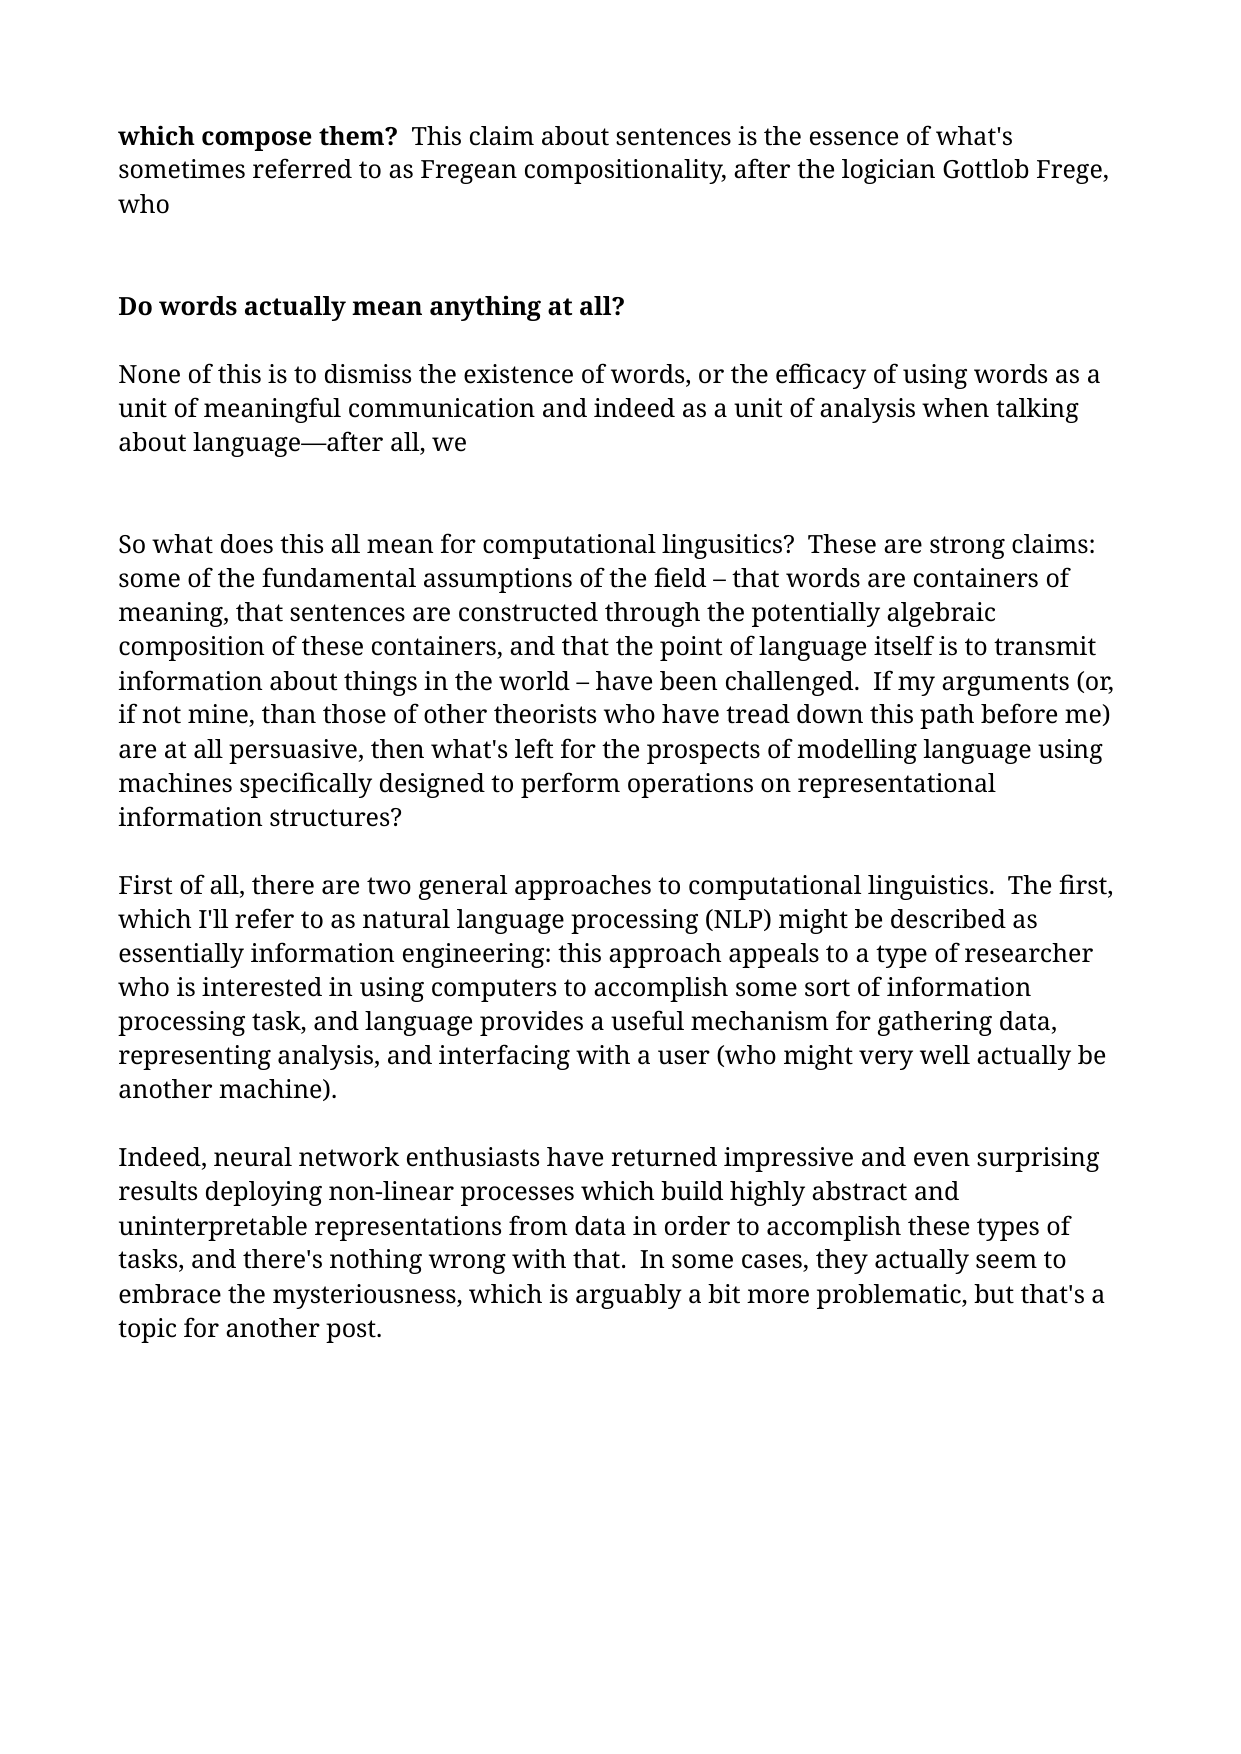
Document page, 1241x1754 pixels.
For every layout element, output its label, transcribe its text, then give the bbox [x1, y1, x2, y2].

text which compose them? This claim about sentences is the essence of what's sometimes referred to as Fregean compositionality, after the logician Gottlob Frege, who [118, 118, 1122, 220]
text None of this is to dismiss the existence of words, or the efficacy of using words as a unit of meaningful communication and indeed as a unit of analysis when talking about language—after all, we [118, 357, 1122, 459]
text Do words actually mean anything at all? [118, 288, 1122, 322]
text Indeed, neural network enthusiasts have returned impressive and even surprising results deploying non-linear processes which build highly abstract and uninterpretable representations from data in order to accomplish these types of tasks, and there's nothing wrong with that. In some cases, they actually seem to embrace the mysteriousness, which is arguably a bit more problematic, but that's a topic for another post. [118, 1140, 1122, 1344]
text First of all, there are two general approaches to computational linguistics. The first, which I'll refer to as natural language processing (NLP) might be described as essentially information engineering: this approach appeals to a type of researcher who is interested in using computers to accomplish some sort of information processing task, and language provides a useful mechanism for gathering data, representing analysis, and interfacing with a user (who might very well actually be another machine). [118, 867, 1122, 1106]
text So what does this all mean for computational lingusitics? These are strong claims: some of the fundamental assumptions of the field – that words are containers of meaning, that sentences are constructed through the potentially algebraic composition of these containers, and that the point of language itself is to transmit information about things in the world – have been challenged. If my arguments (or, if not mine, than those of other theorists who have tread down this path before me) are at all persuasive, then what's left for the prospects of modelling language using machines specifically designed to perform operations on representational information structures? [118, 527, 1122, 833]
